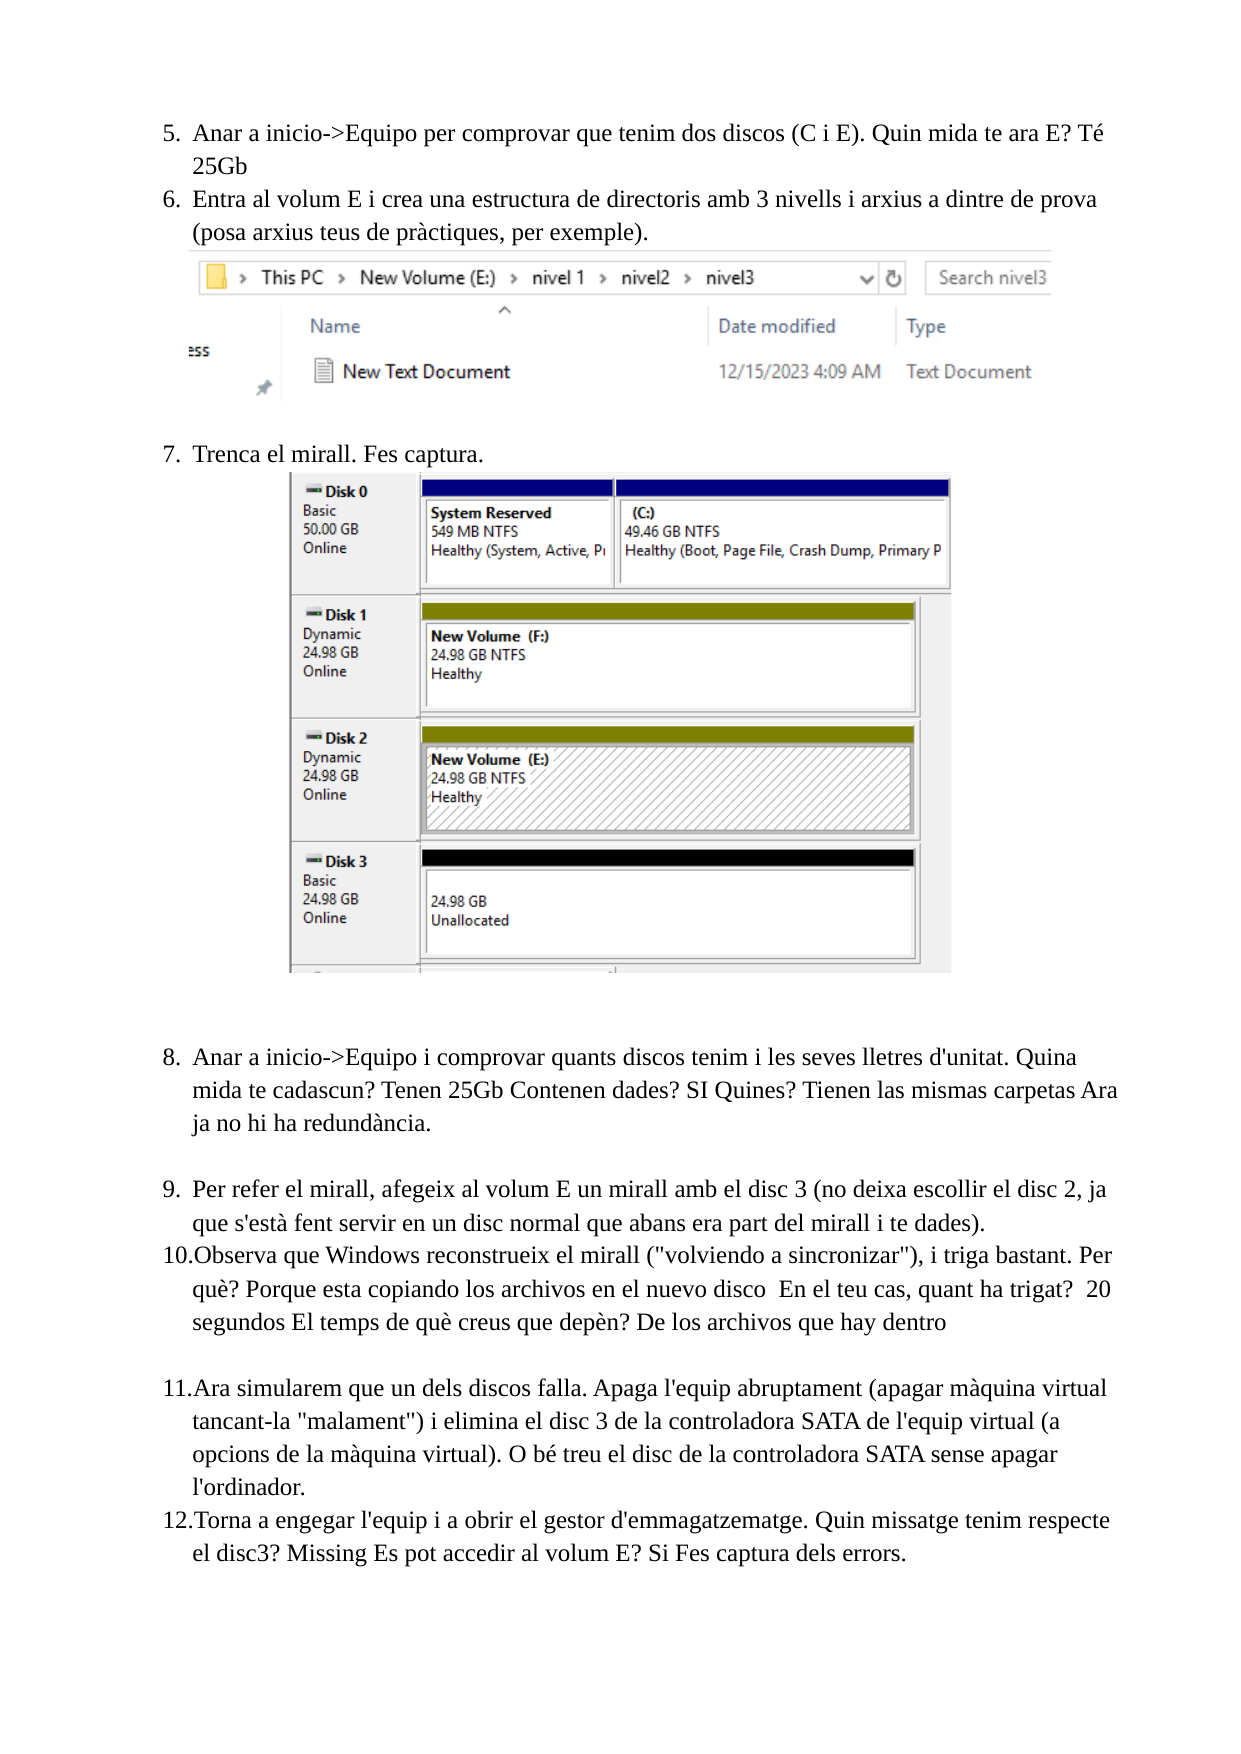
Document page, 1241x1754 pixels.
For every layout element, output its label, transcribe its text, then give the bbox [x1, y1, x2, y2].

list Observa que Windows reconstrueix el mirall ("volviendo a sincronizar"), i triga bastant. Per què? Porque esta copiando los archivos en el nuevo disco En el teu cas, quant ha trigat? 20 segundos El temps de què creus que depèn? De los archivos que hay dentro [162, 1241, 1122, 1335]
list Entra al volum E i crea una estructura de directoris amb 3 nivells i arxius a dintre de prova (posa arxius teus de pràctiques, per exemple). [162, 184, 1122, 246]
list Ara simularem que un dels discos falla. Apaga l'equip abruptament (apagar màquina virtual tancant-la "malament") i elimina el disc 3 de la controladora SATA de l'equip virtual (a opcions de la màquina virtual). O bé treu el disc de la controladora SATA sense apagar l'ordinador. [162, 1373, 1122, 1501]
list Anar a inicio->Equipo per comprovar que tenim dos discos (C i E). Quin mida te ara E? Té 25Gb [162, 118, 1122, 180]
picture [188, 250, 1052, 402]
list Anar a inicio->Equipo i comprovar quants discos tenim i les seves lletres d'unitat. Quina mida te cadascun? Tenen 25Gb Contenen dades? SI Quines? Tienen las mismas carpetas Ara ja no hi ha redundància. [162, 1042, 1122, 1137]
list Per refer el mirall, afegeix al volum E un mirall amb el disc 3 (no deixa escollir el disc 2, ja que s'està fent servir en un disc normal que abans era part del mirall i te dades). [162, 1174, 1122, 1236]
list Torna a engegar l'equip i a obrir el gestor d'emmagatzematge. Quin missatge tenim respecte el disc3? Missing Es pot accedir al volum E? Si Fes captura dels errors. [162, 1505, 1122, 1567]
picture [288, 472, 952, 973]
list Trenca el mirall. Fes captura. [162, 439, 1122, 468]
